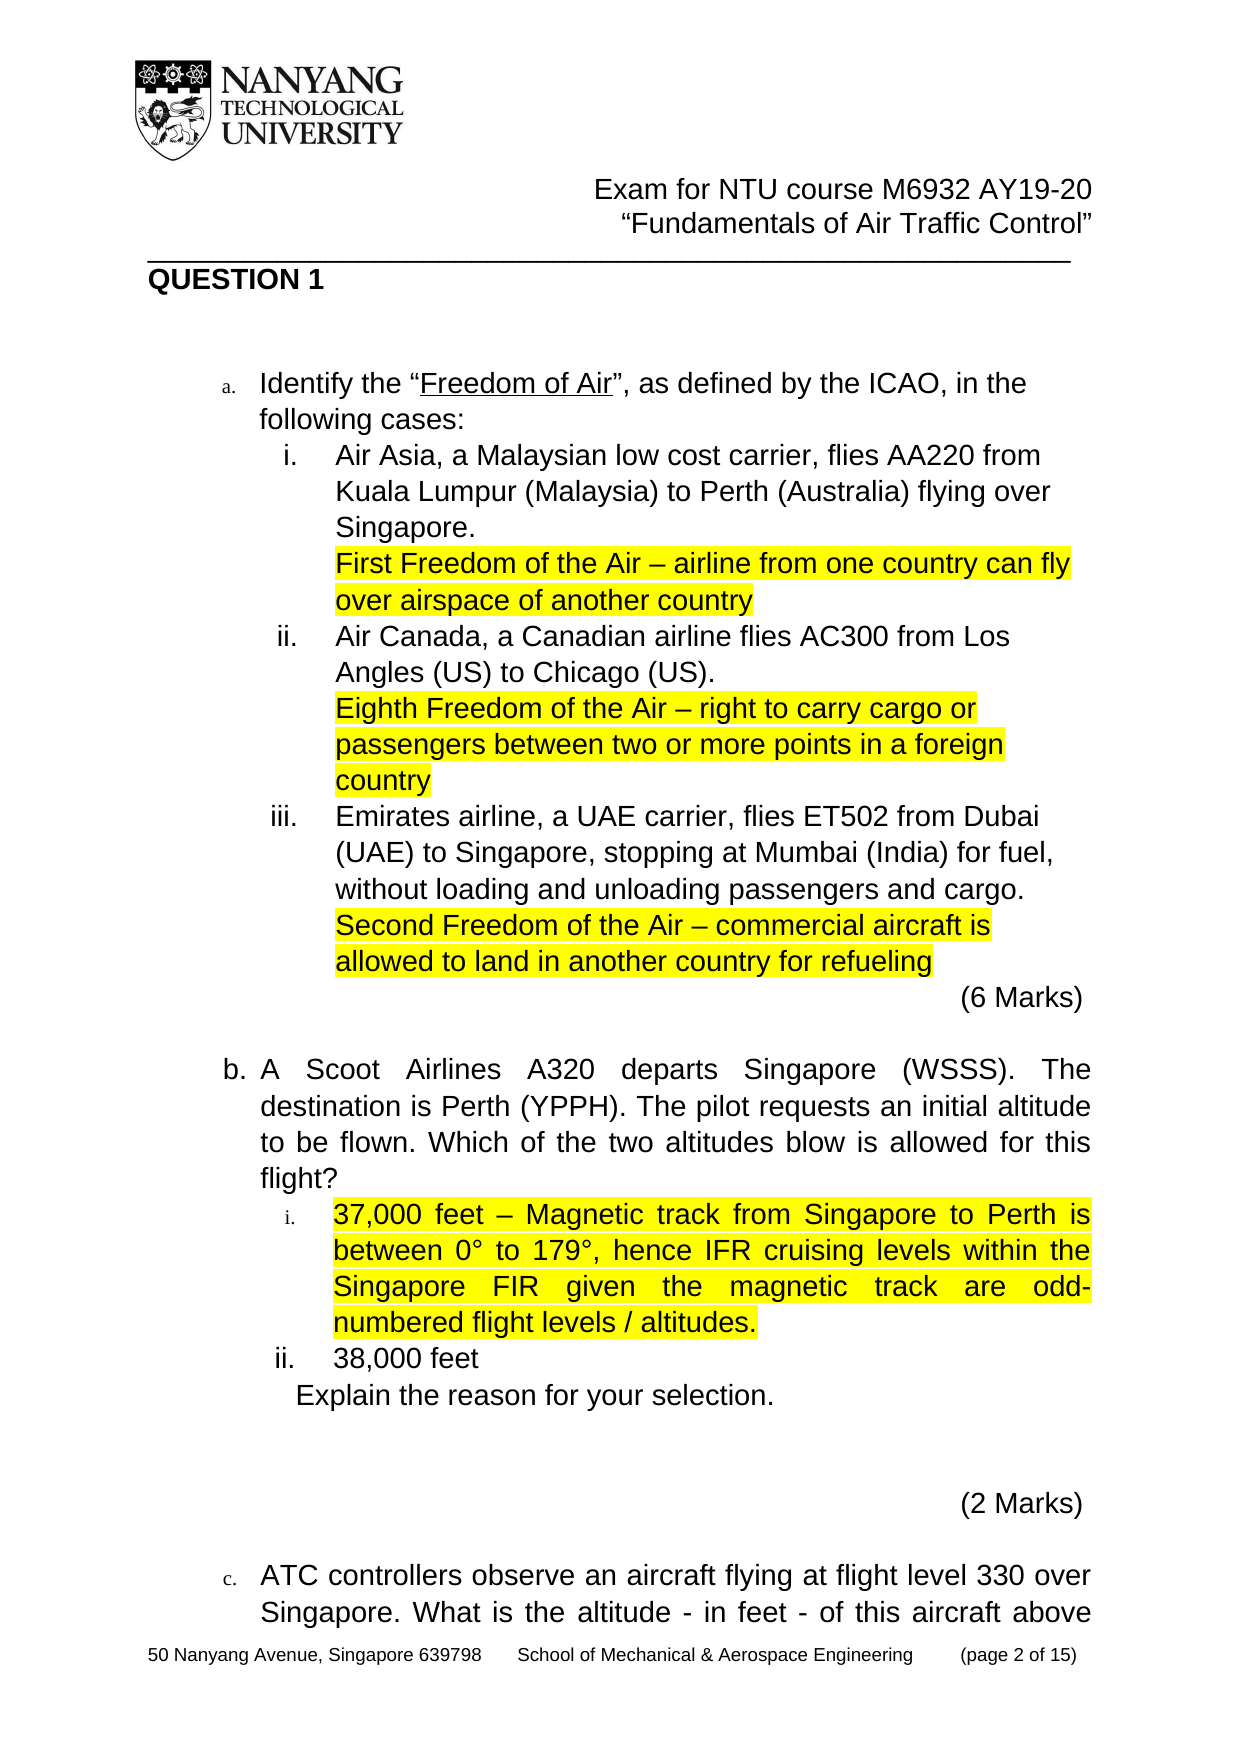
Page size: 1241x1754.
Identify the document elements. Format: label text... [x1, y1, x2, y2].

list 38,000 feet [295, 1342, 1092, 1375]
list 37,000 feet – Magnetic track from Singapore to Perth is between 0° to 179°, hence IFR cruising levels within the Singapore FIR given the magnetic track are odd-numbered flight levels / altitudes. [295, 1197, 1092, 1339]
list (2 Marks) [886, 1486, 1092, 1520]
list ATC controllers observe an aircraft flying at flight level 330 over Singapore. What is the altitude - in feet - of this aircraft above [223, 1558, 1092, 1628]
list Eighth Freedom of the Air – right to carry cargo or passengers between two or more points in a foreign country [298, 691, 1092, 797]
list A Scoot Airlines A320 departs Singapore (WSSS). The destination is Perth (YPPH). The pilot requests an initial altitude to be flown. Which of the two altitudes blow is allowed for this flight? [223, 1052, 1092, 1194]
list First Freedom of the Air – airline from one country can fly over airspace of another country [298, 546, 1092, 616]
list (6 Marks) [926, 980, 1092, 1014]
list Air Canada, a Canadian airline flies AC300 from Los Angles (US) to Chicago (US). [298, 619, 1092, 688]
list Explain the reason for your selection. [295, 1378, 1092, 1411]
picture [0, 0, 1209, 172]
list Second Freedom of the Air – commercial aircraft is allowed to land in another country for refueling [298, 908, 1092, 977]
list Emirates airline, a UAE carrier, flies ET502 from Dubai (UAE) to Singapore, stopping at Mumbai (India) for fuel, without loading and unloading passengers and cargo. [298, 799, 1092, 905]
text QUESTION 1 [148, 262, 1092, 296]
list Air Asia, a Malaysian low cost carrier, flies AA220 from Kuala Lumpur (Malaysia) to Perth (Australia) flying over Singapore. [298, 438, 1092, 544]
list Identify the “Freedom of Air”, as defined by the ICAO, in the following cases: [222, 366, 1092, 435]
